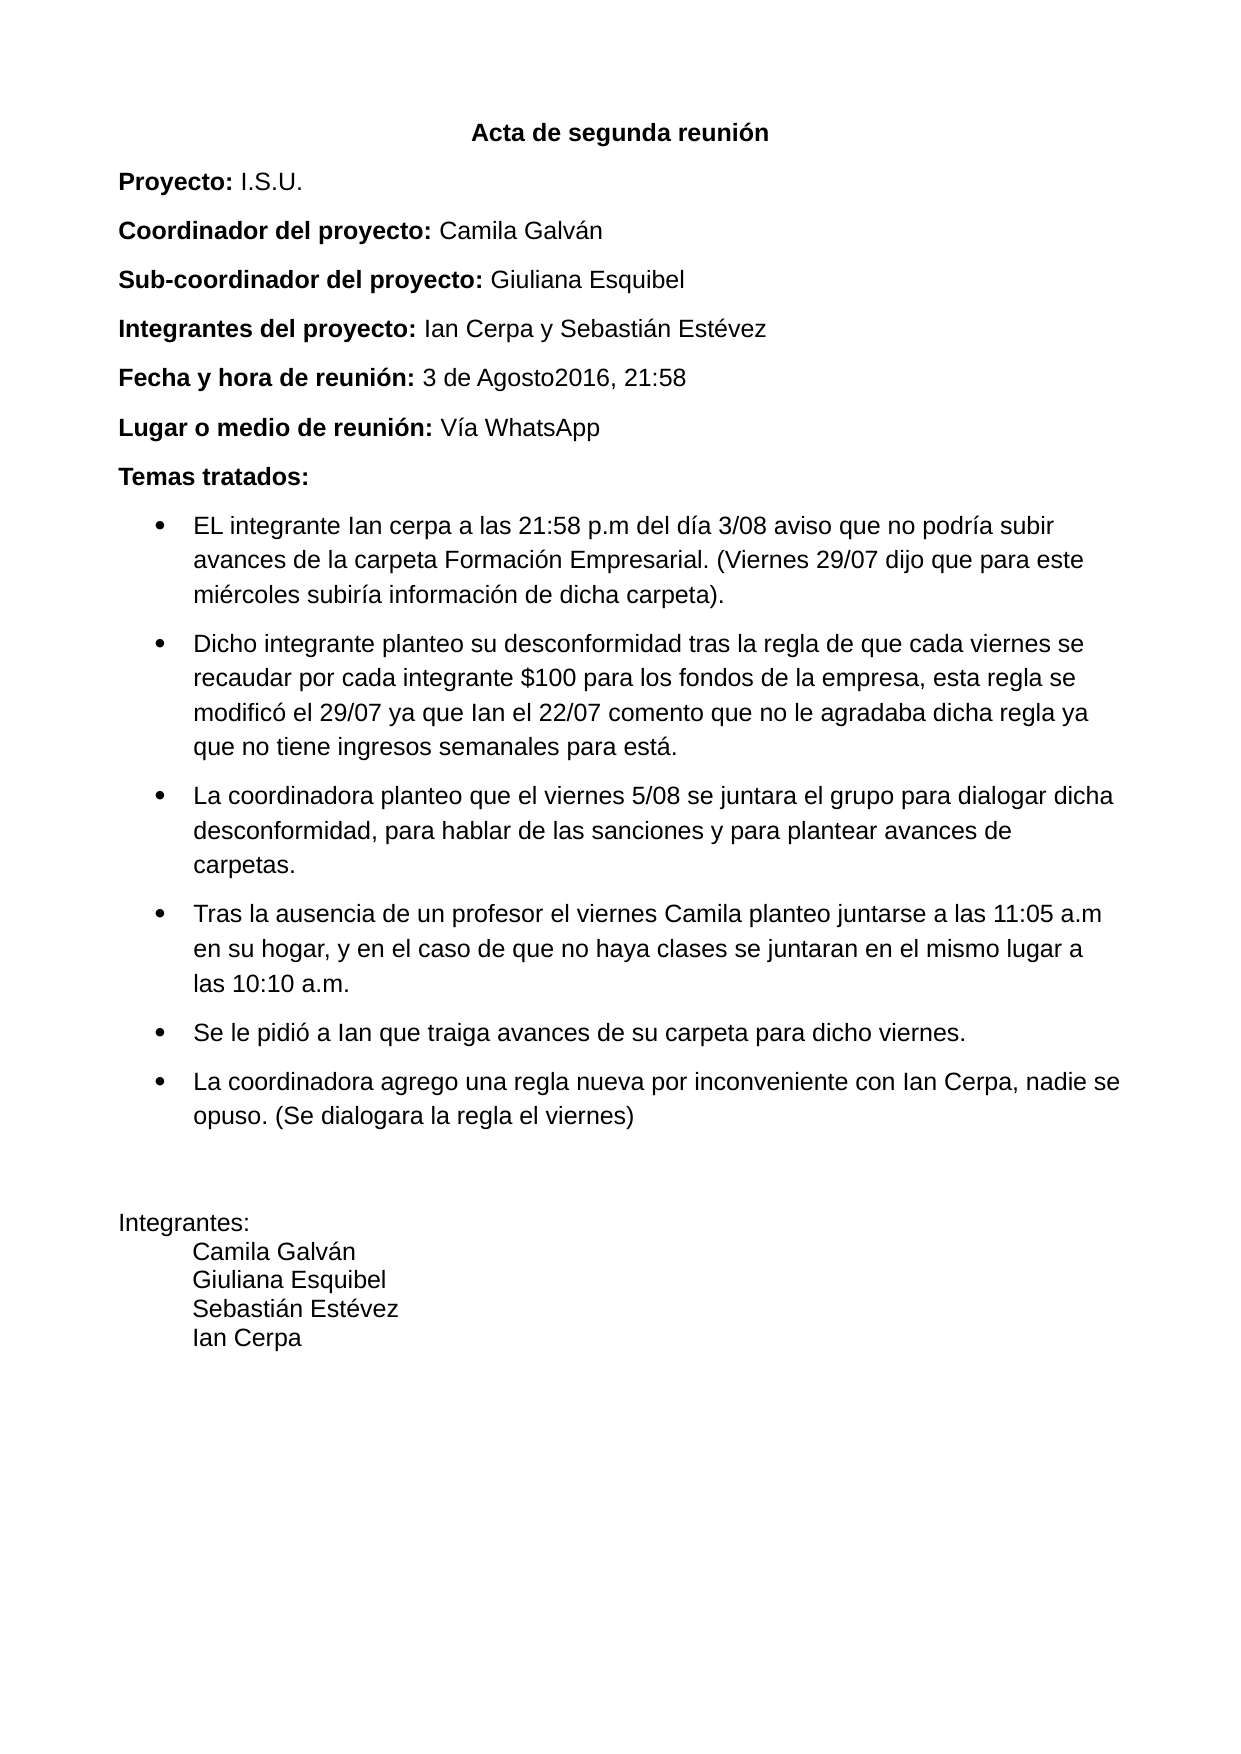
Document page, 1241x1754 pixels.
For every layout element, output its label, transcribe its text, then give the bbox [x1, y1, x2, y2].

list La coordinadora planteo que el viernes 5/08 se juntara el grupo para dialogar dicha desconformidad, para hablar de las sanciones y para plantear avances de carpetas. [156, 781, 1122, 879]
text Ian Cerpa [118, 1323, 1122, 1352]
text Temas tratados: [118, 462, 1122, 490]
text Giuliana Esquibel [118, 1265, 1122, 1294]
text Sub-coordinador del proyecto: Giuliana Esquibel [118, 265, 1122, 294]
text Camila Galván [118, 1237, 1122, 1265]
list EL integrante Ian cerpa a las 21:58 p.m del día 3/08 aviso que no podría subir avances de la carpeta Formación Empresarial. (Viernes 29/07 dijo que para este miércoles subiría información de dicha carpeta). [156, 511, 1122, 608]
text Coordinador del proyecto: Camila Galván [118, 216, 1122, 245]
text Integrantes: [118, 1208, 1122, 1237]
list Dicho integrante planteo su desconformidad tras la regla de que cada viernes se recaudar por cada integrante $100 para los fondos de la empresa, esta regla se modificó el 29/07 ya que Ian el 22/07 comento que no le agradaba dicha regla ya que no tiene ingresos semanales para está. [156, 629, 1122, 761]
list Tras la ausencia de un profesor el viernes Camila planteo juntarse a las 11:05 a.m en su hogar, y en el caso de que no haya clases se juntaran en el mismo lugar a las 10:10 a.m. [156, 899, 1122, 997]
list Se le pidió a Ian que traiga avances de su carpeta para dicho viernes. [156, 1018, 1122, 1046]
text Proyecto: I.S.U. [118, 167, 1122, 196]
text Acta de segunda reunión [118, 118, 1122, 147]
text Fecha y hora de reunión: 3 de Agosto2016, 21:58 [118, 363, 1122, 392]
text Sebastián Estévez [118, 1294, 1122, 1323]
list La coordinadora agrego una regla nueva por inconveniente con Ian Cerpa, nadie se opuso. (Se dialogara la regla el viernes) [156, 1067, 1122, 1130]
text Integrantes del proyecto: Ian Cerpa y Sebastián Estévez [118, 314, 1122, 343]
text Lugar o medio de reunión: Vía WhatsApp [118, 412, 1122, 441]
